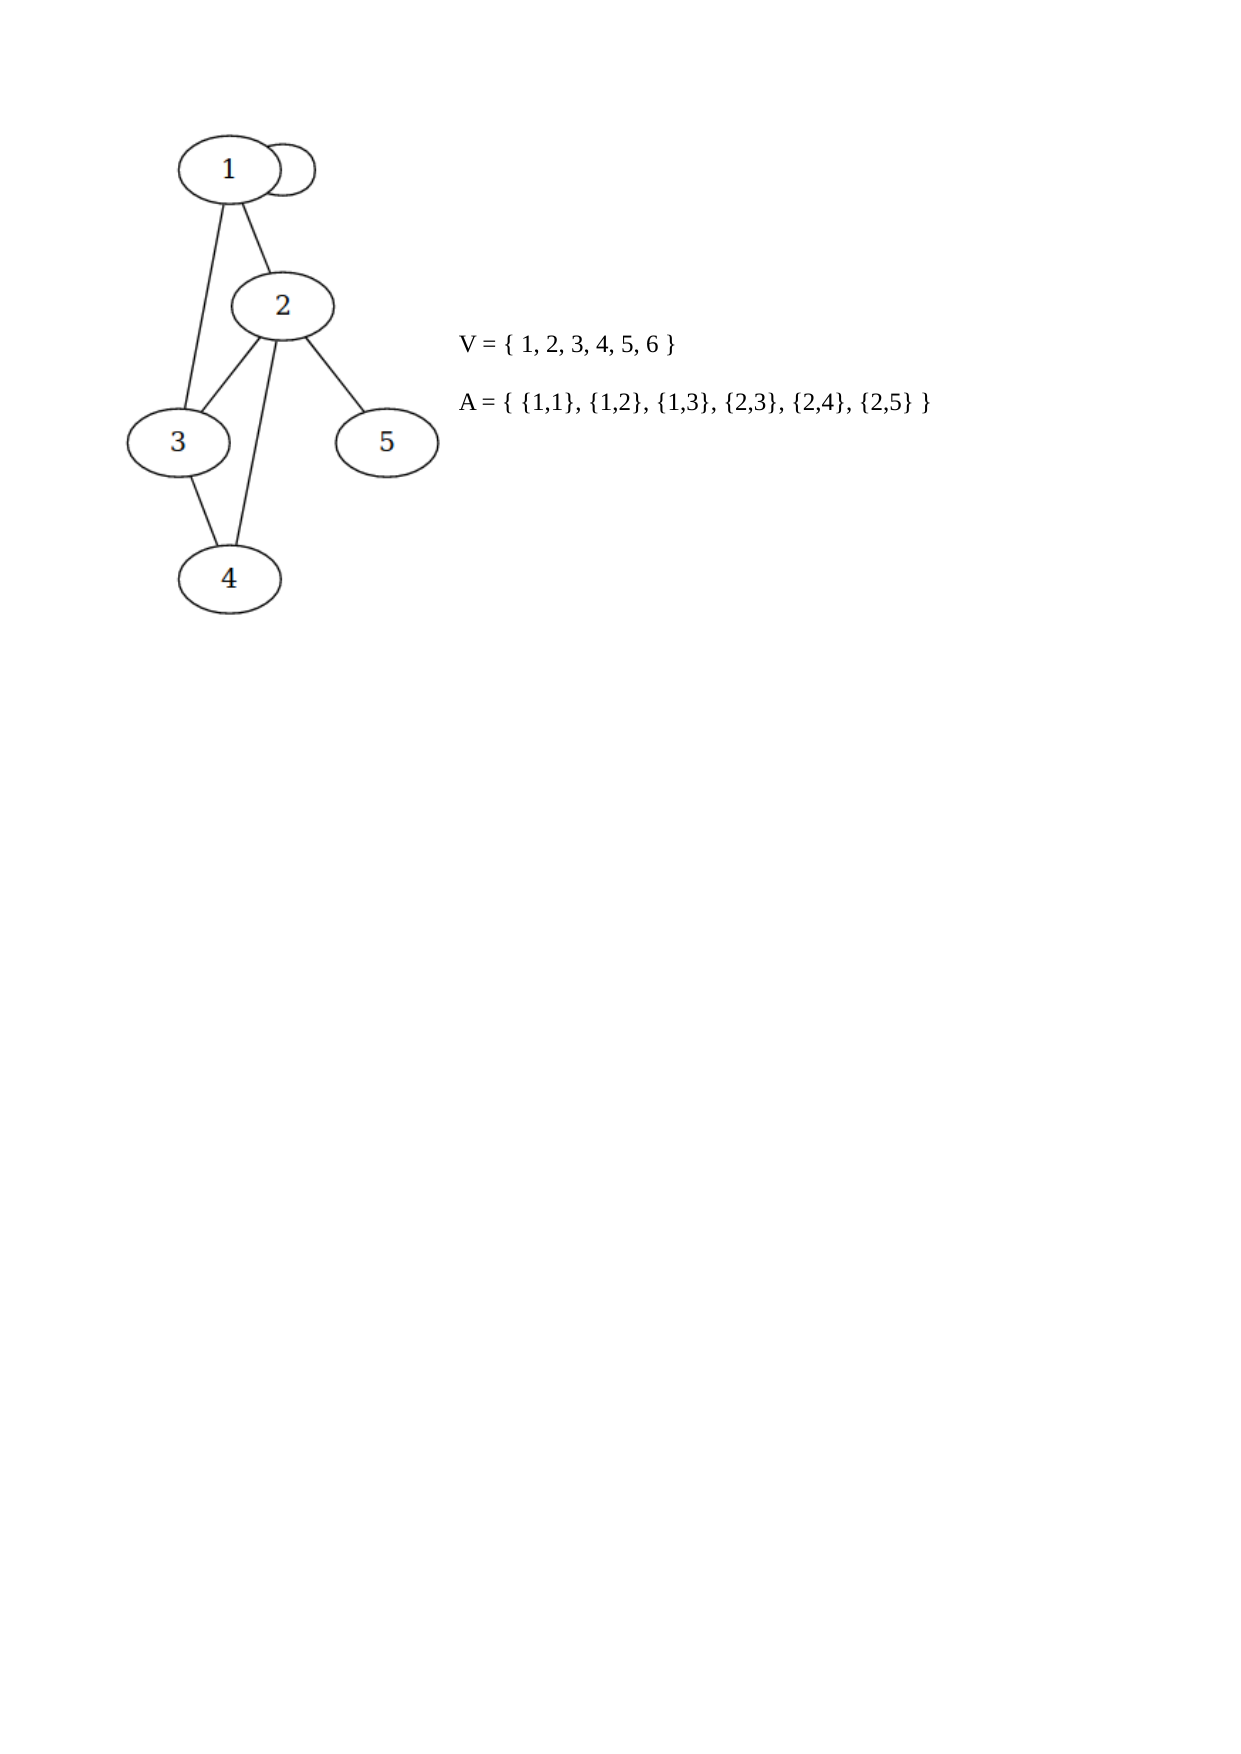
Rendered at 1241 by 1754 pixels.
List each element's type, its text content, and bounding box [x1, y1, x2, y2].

table_header [118, 118, 453, 627]
picture [123, 123, 447, 622]
table_header V = { 1, 2, 3, 4, 5, 6 } A = { {1,1}, {1,2}, {1,3}, {2,3}, {2,4}, {2,5} } [453, 118, 1122, 627]
